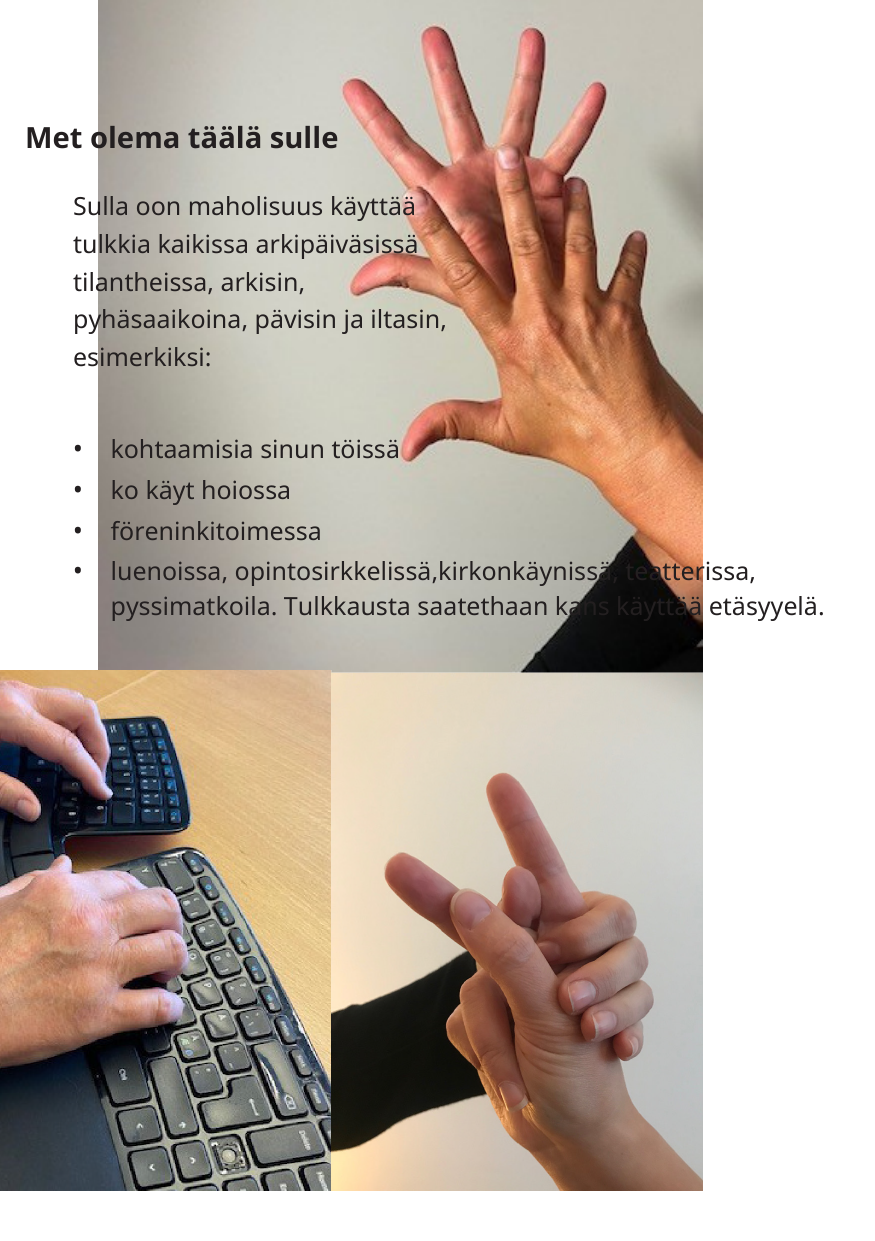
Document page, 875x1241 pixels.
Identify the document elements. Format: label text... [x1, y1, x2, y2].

picture [98, 466, 703, 470]
picture [0, 622, 703, 1191]
picture [98, 0, 703, 118]
picture [98, 507, 703, 511]
picture [98, 157, 703, 429]
list föreninkitoimessa [73, 511, 849, 548]
list ko käyt hoiossa [73, 470, 849, 507]
list luenoissa, opintosirkkelissä,kirkonkäynissä, teatterissa, pyssimatkoila. Tulkkausta saatethaan kans käyttää etäsyyelä. [73, 552, 849, 622]
text Sulla oon maholisuus käyttää tulkkia kaikissa arkipäiväsissä tilantheissa, arkisin, pyhäsaaikoina, pävisin ja iltasin, esimerkiksi: [73, 189, 461, 374]
subtitle Met olema täälä sulle [25, 118, 849, 157]
picture [98, 548, 703, 552]
list kohtaamisia sinun töissä [73, 429, 849, 466]
